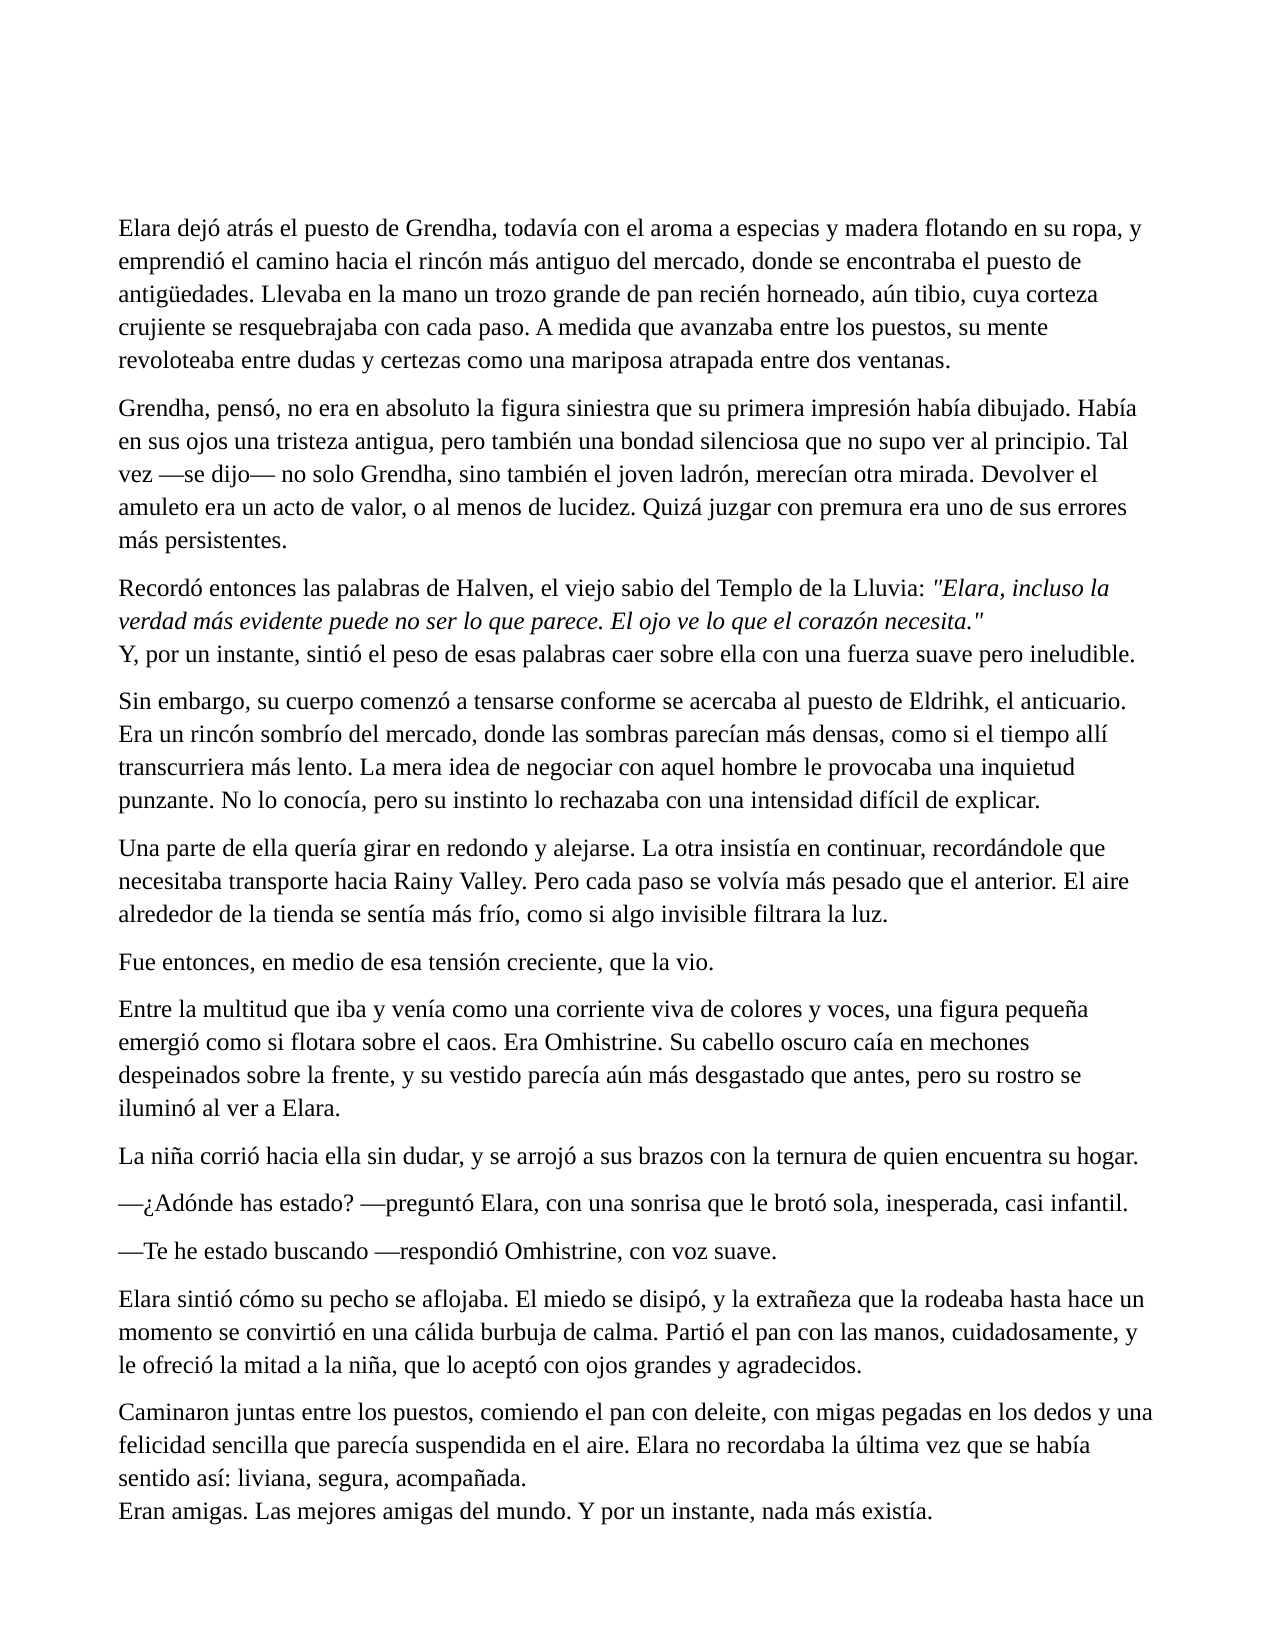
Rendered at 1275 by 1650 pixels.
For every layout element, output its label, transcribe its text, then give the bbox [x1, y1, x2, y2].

text Una parte de ella quería girar en redondo y alejarse. La otra insistía en continuar, recordándole que necesitaba transporte hacia Rainy Valley. Pero cada paso se volvía más pesado que el anterior. El aire alrededor de la tienda se sentía más frío, como si algo invisible filtrara la luz. [118, 833, 1157, 928]
text Recordó entonces las palabras de Halven, el viejo sabio del Templo de la Lluvia: "Elara, incluso la verdad más evidente puede no ser lo que parece. El ojo ve lo que el corazón necesita." Y, por un instante, sintió el peso de esas palabras caer sobre ella con una fuerza suave pero ineludible. [118, 573, 1157, 667]
text Sin embargo, su cuerpo comenzó a tensarse conforme se acercaba al puesto de Eldrihk, el anticuario. Era un rincón sombrío del mercado, donde las sombras parecían más densas, como si el tiempo allí transcurriera más lento. La mera idea de negociar con aquel hombre le provocaba una inquietud punzante. No lo conocía, pero su instinto lo rechazaba con una intensidad difícil de explicar. [118, 686, 1157, 814]
text La niña corrió hacia ella sin dudar, y se arrojó a sus brazos con la ternura de quien encuentra su hogar. [118, 1141, 1157, 1170]
text Caminaron juntas entre los puestos, comiendo el pan con deleite, con migas pegadas en los dedos y una felicidad sencilla que parecía suspendida en el aire. Elara no recordaba la última vez que se había sentido así: liviana, segura, acompañada. Eran amigas. Las mejores amigas del mundo. Y por un instante, nada más existía. [118, 1397, 1157, 1525]
text —Te he estado buscando —respondió Omhistrine, con voz suave. [118, 1236, 1157, 1265]
text Grendha, pensó, no era en absoluto la figura siniestra que su primera impresión había dibujado. Había en sus ojos una tristeza antigua, pero también una bondad silenciosa que no supo ver al principio. Tal vez —se dijo— no solo Grendha, sino también el joven ladrón, merecían otra mirada. Devolver el amuleto era un acto de valor, o al menos de lucidez. Quizá juzgar con premura era uno de sus errores más persistentes. [118, 393, 1157, 554]
text Elara sintió cómo su pecho se aflojaba. El miedo se disipó, y la extrañeza que la rodeaba hasta hace un momento se convirtió en una cálida burbuja de calma. Partió el pan con las manos, cuidadosamente, y le ofreció la mitad a la niña, que lo aceptó con ojos grandes y agradecidos. [118, 1284, 1157, 1378]
text Elara dejó atrás el puesto de Grendha, todavía con el aroma a especias y madera flotando en su ropa, y emprendió el camino hacia el rincón más antiguo del mercado, donde se encontraba el puesto de antigüedades. Llevaba en la mano un trozo grande de pan recién horneado, aún tibio, cuya corteza crujiente se resquebrajaba con cada paso. A medida que avanzaba entre los puestos, su mente revoloteaba entre dudas y certezas como una mariposa atrapada entre dos ventanas. [118, 213, 1157, 374]
text —¿Adónde has estado? —preguntó Elara, con una sonrisa que le brotó sola, inesperada, casi infantil. [118, 1188, 1157, 1217]
text Fue entonces, en medio de esa tensión creciente, que la vio. [118, 947, 1157, 975]
text Entre la multitud que iba y venía como una corriente viva de colores y voces, una figura pequeña emergió como si flotara sobre el caos. Era Omhistrine. Su cabello oscuro caía en mechones despeinados sobre la frente, y su vestido parecía aún más desgastado que antes, pero su rostro se iluminó al ver a Elara. [118, 994, 1157, 1122]
